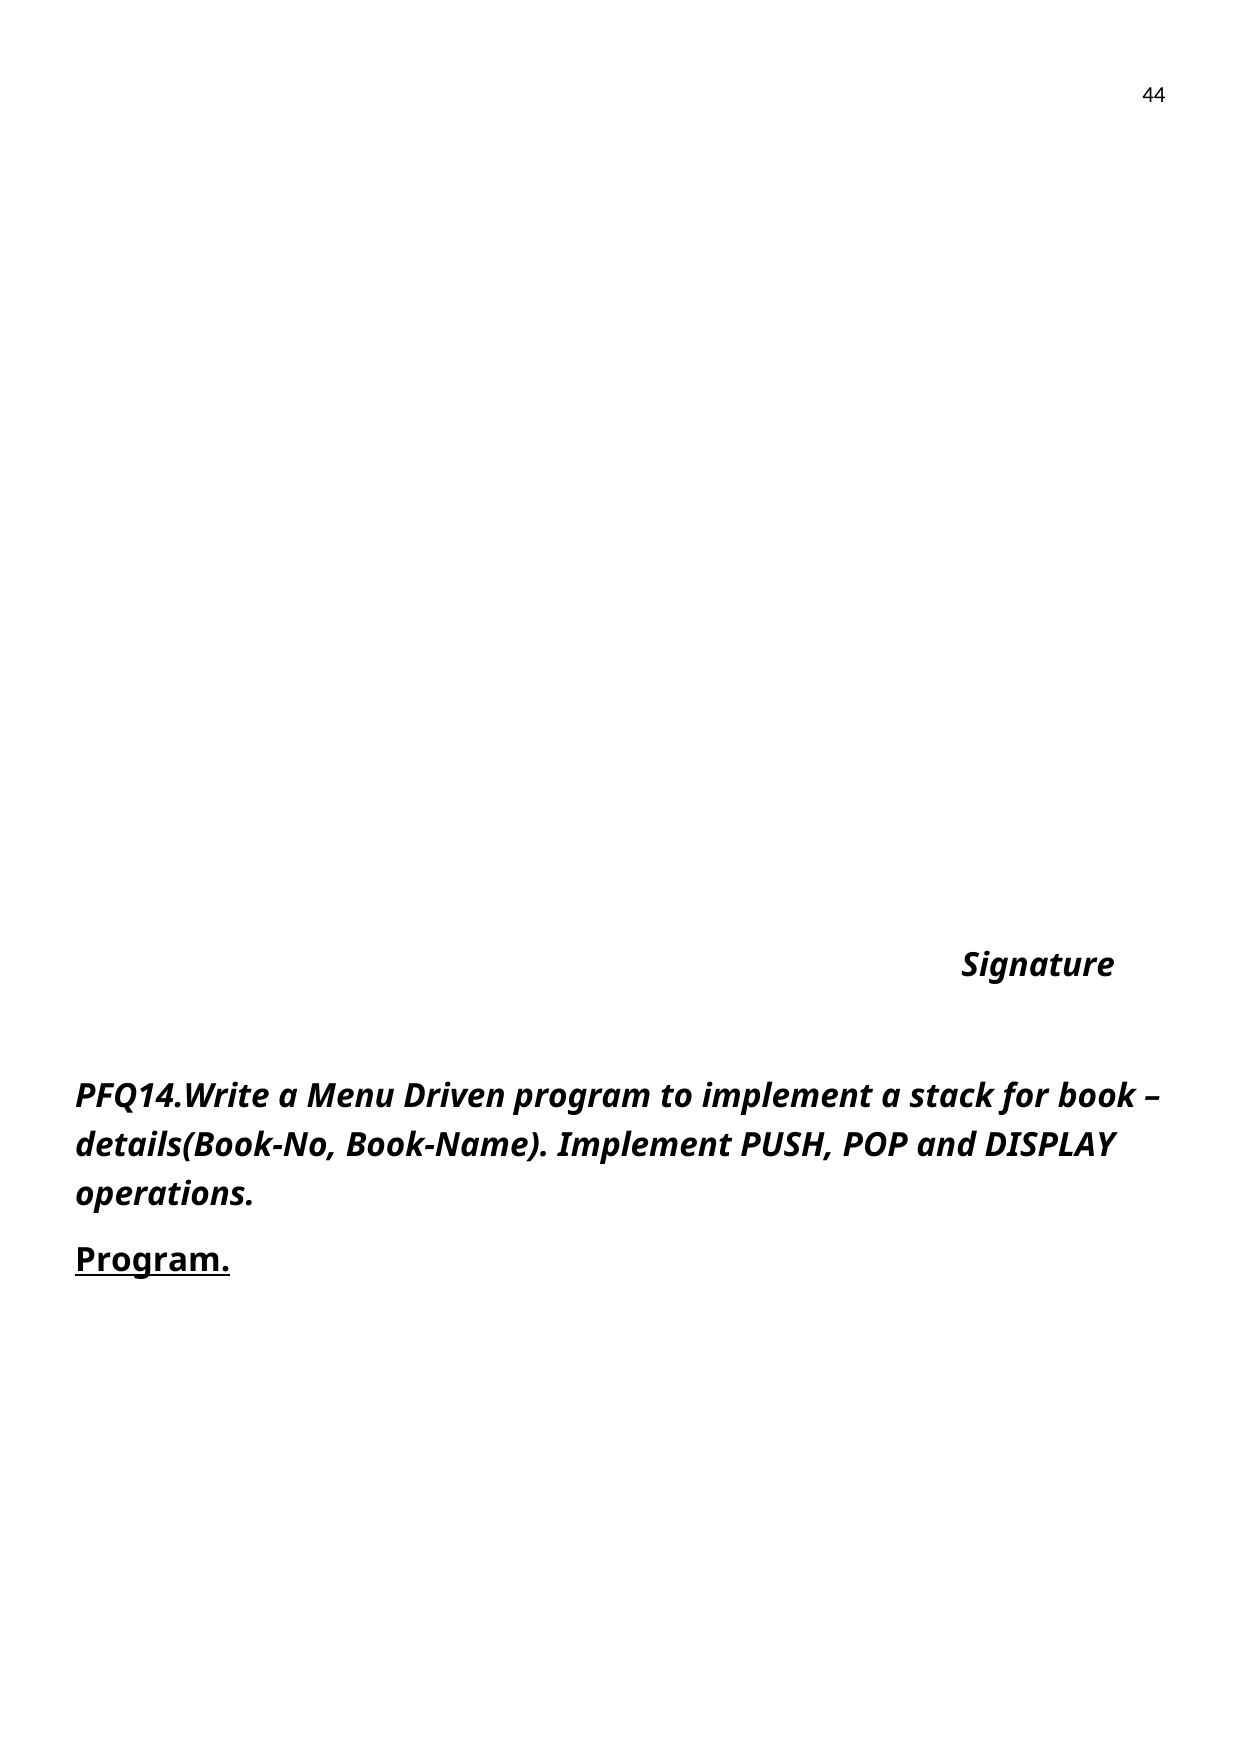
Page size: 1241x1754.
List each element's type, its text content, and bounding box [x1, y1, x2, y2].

text Program. [75, 1236, 1165, 1281]
text Signature [75, 941, 1165, 986]
text PFQ14.Write a Menu Driven program to implement a stack for book – details(Book-No, Book-Name). Implement PUSH, POP and DISPLAY operations. [75, 1072, 1165, 1216]
